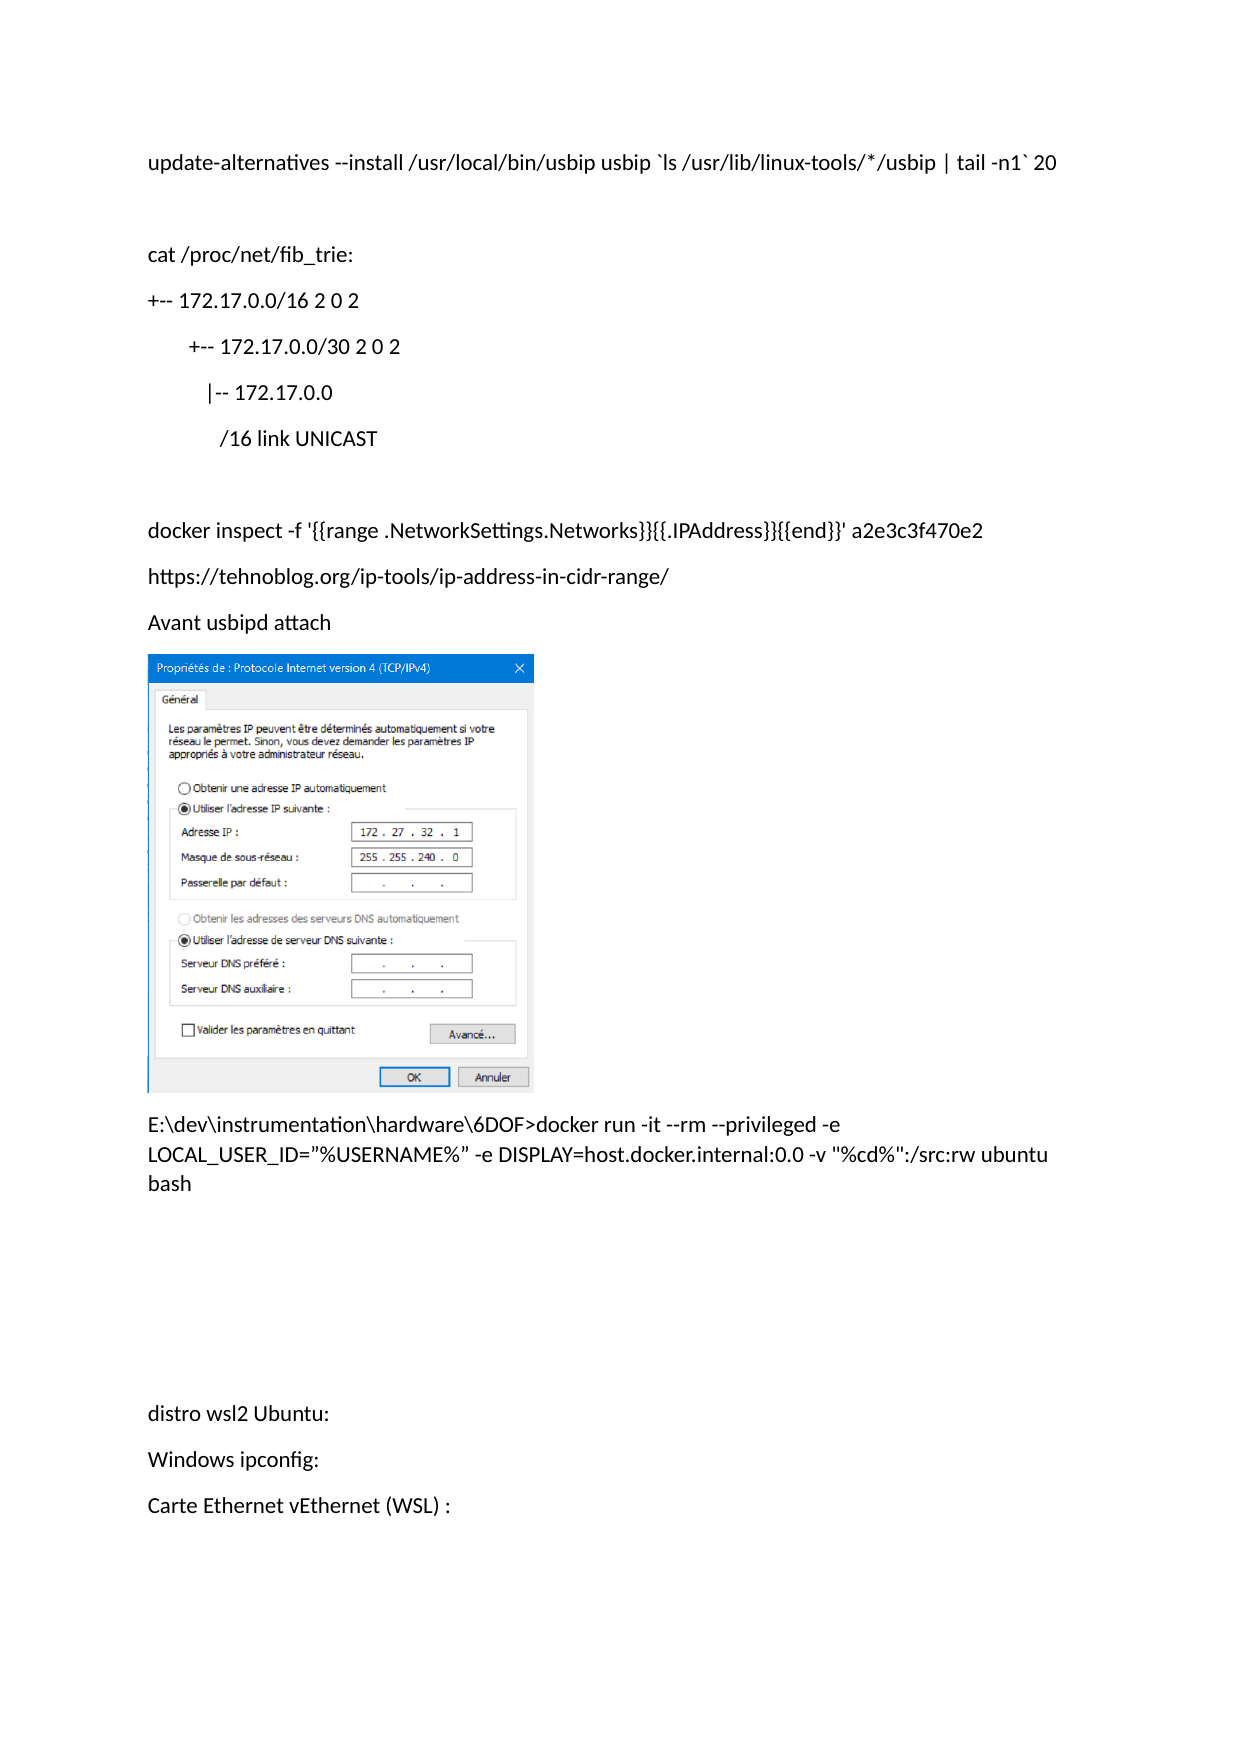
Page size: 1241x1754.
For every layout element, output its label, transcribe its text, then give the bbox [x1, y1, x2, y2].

text |-- 172.17.0.0 [148, 378, 1093, 406]
text Carte Ethernet vEthernet (WSL) : [148, 1491, 1093, 1519]
text distro wsl2 Ubuntu: [148, 1399, 1093, 1427]
text /16 link UNICAST [148, 424, 1093, 452]
text docker inspect -f '{{range .NetworkSettings.Networks}}{{.IPAddress}}{{end}}' a2e3c3f470e2 [148, 516, 1093, 544]
text Avant usbipd attach [148, 608, 1093, 636]
text update-alternatives --install /usr/local/bin/usbip usbip `ls /usr/lib/linux-tools/*/usbip | tail -n1` 20 [148, 148, 1093, 176]
text E:\dev\instrumentation\hardware\6DOF>docker run -it --rm --privileged -e LOCAL_USER_ID=”%USERNAME%” -e DISPLAY=host.docker.internal:0.0 -v "%cd%":/src:rw ubuntu bash [148, 1110, 1093, 1197]
text Windows ipconfig: [148, 1445, 1093, 1473]
text +-- 172.17.0.0/30 2 0 2 [148, 332, 1093, 360]
text +-- 172.17.0.0/16 2 0 2 [148, 286, 1093, 314]
text cat /proc/net/fib_trie: [148, 240, 1093, 268]
text https://tehnoblog.org/ip-tools/ip-address-in-cidr-range/ [148, 562, 1093, 590]
